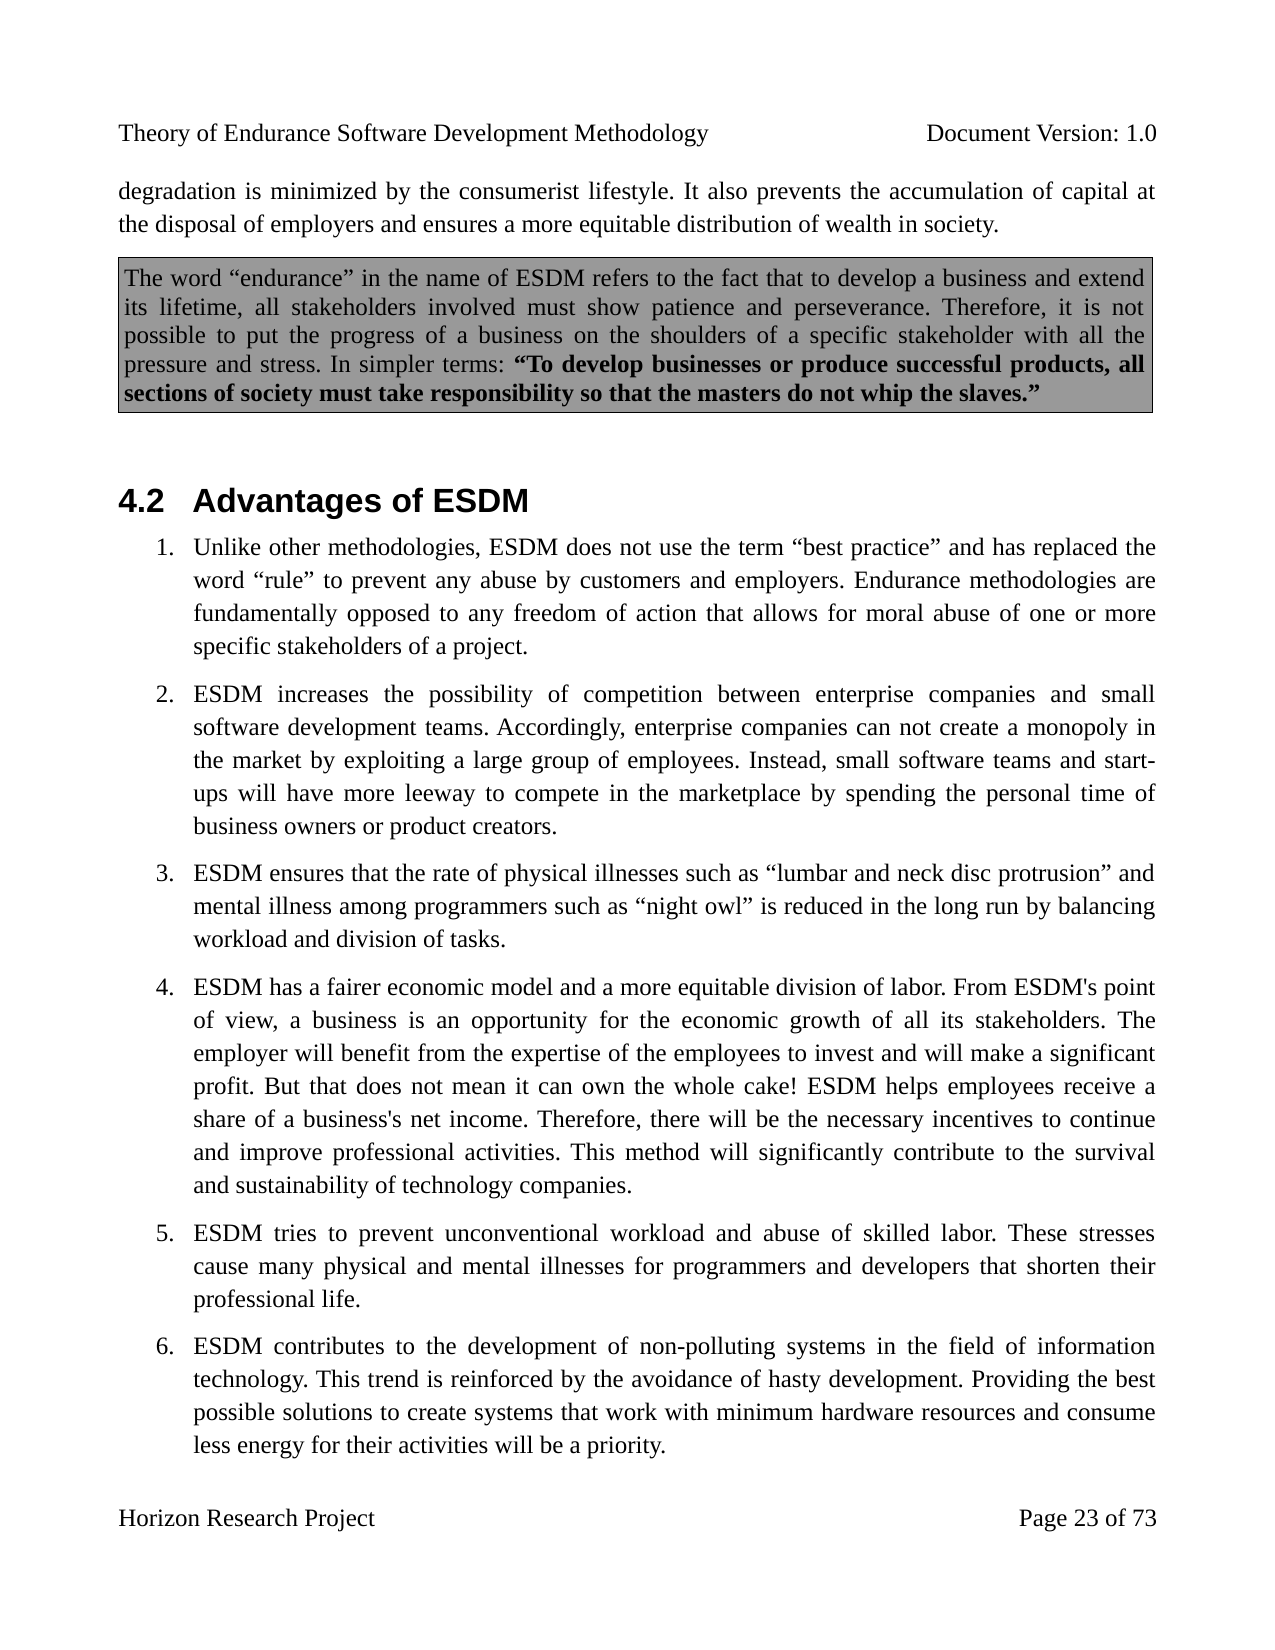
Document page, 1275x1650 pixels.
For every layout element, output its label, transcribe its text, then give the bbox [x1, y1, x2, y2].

subtitle Advantages of ESDM [118, 481, 1157, 519]
list ESDM ensures that the rate of physical illnesses such as “lumbar and neck disc protrusion” and mental illness among programmers such as “night owl” is reduced in the long run by balancing workload and division of tasks. [156, 858, 1157, 953]
text degradation is minimized by the consumerist lifestyle. It also prevents the accumulation of capital at the disposal of employers and ensures a more equitable distribution of wealth in society. [118, 176, 1157, 238]
list ESDM increases the possibility of competition between enterprise companies and small software development teams. Accordingly, enterprise companies can not create a monopoly in the market by exploiting a large group of employees. Instead, small software teams and start-ups will have more leeway to compete in the marketplace by spending the personal time of business owners or product creators. [156, 679, 1157, 839]
list Unlike other methodologies, ESDM does not use the term “best practice” and has replaced the word “rule” to prevent any abuse by customers and employers. Endurance methodologies are fundamentally opposed to any freedom of action that allows for moral abuse of one or more specific stakeholders of a project. [156, 532, 1157, 660]
list ESDM has a fairer economic model and a more equitable division of labor. From ESDM's point of view, a business is an opportunity for the economic growth of all its stakeholders. The employer will benefit from the expertise of the employees to invest and will make a significant profit. But that does not mean it can own the whole cake! ESDM helps employees receive a share of a business's net income. Therefore, there will be the necessary incentives to continue and improve professional activities. This method will significantly contribute to the survival and sustainability of technology companies. [156, 972, 1157, 1199]
table_header The word “endurance” in the name of ESDM refers to the fact that to develop a business and extend its lifetime, all stakeholders involved must show patience and perseverance. Therefore, it is not possible to put the progress of a business on the shoulders of a specific stakeholder with all the pressure and stress. In simpler terms: “To develop businesses or produce successful products, all sections of society must take responsibility so that the masters do not whip the slaves.” [119, 258, 1152, 412]
list ESDM contributes to the development of non-polluting systems in the field of information technology. This trend is reinforced by the avoidance of hasty development. Providing the best possible solutions to create systems that work with minimum hardware resources and consume less energy for their activities will be a priority. [156, 1331, 1157, 1459]
list ESDM tries to prevent unconventional workload and abuse of skilled labor. These stresses cause many physical and mental illnesses for programmers and developers that shorten their professional life. [156, 1218, 1157, 1312]
